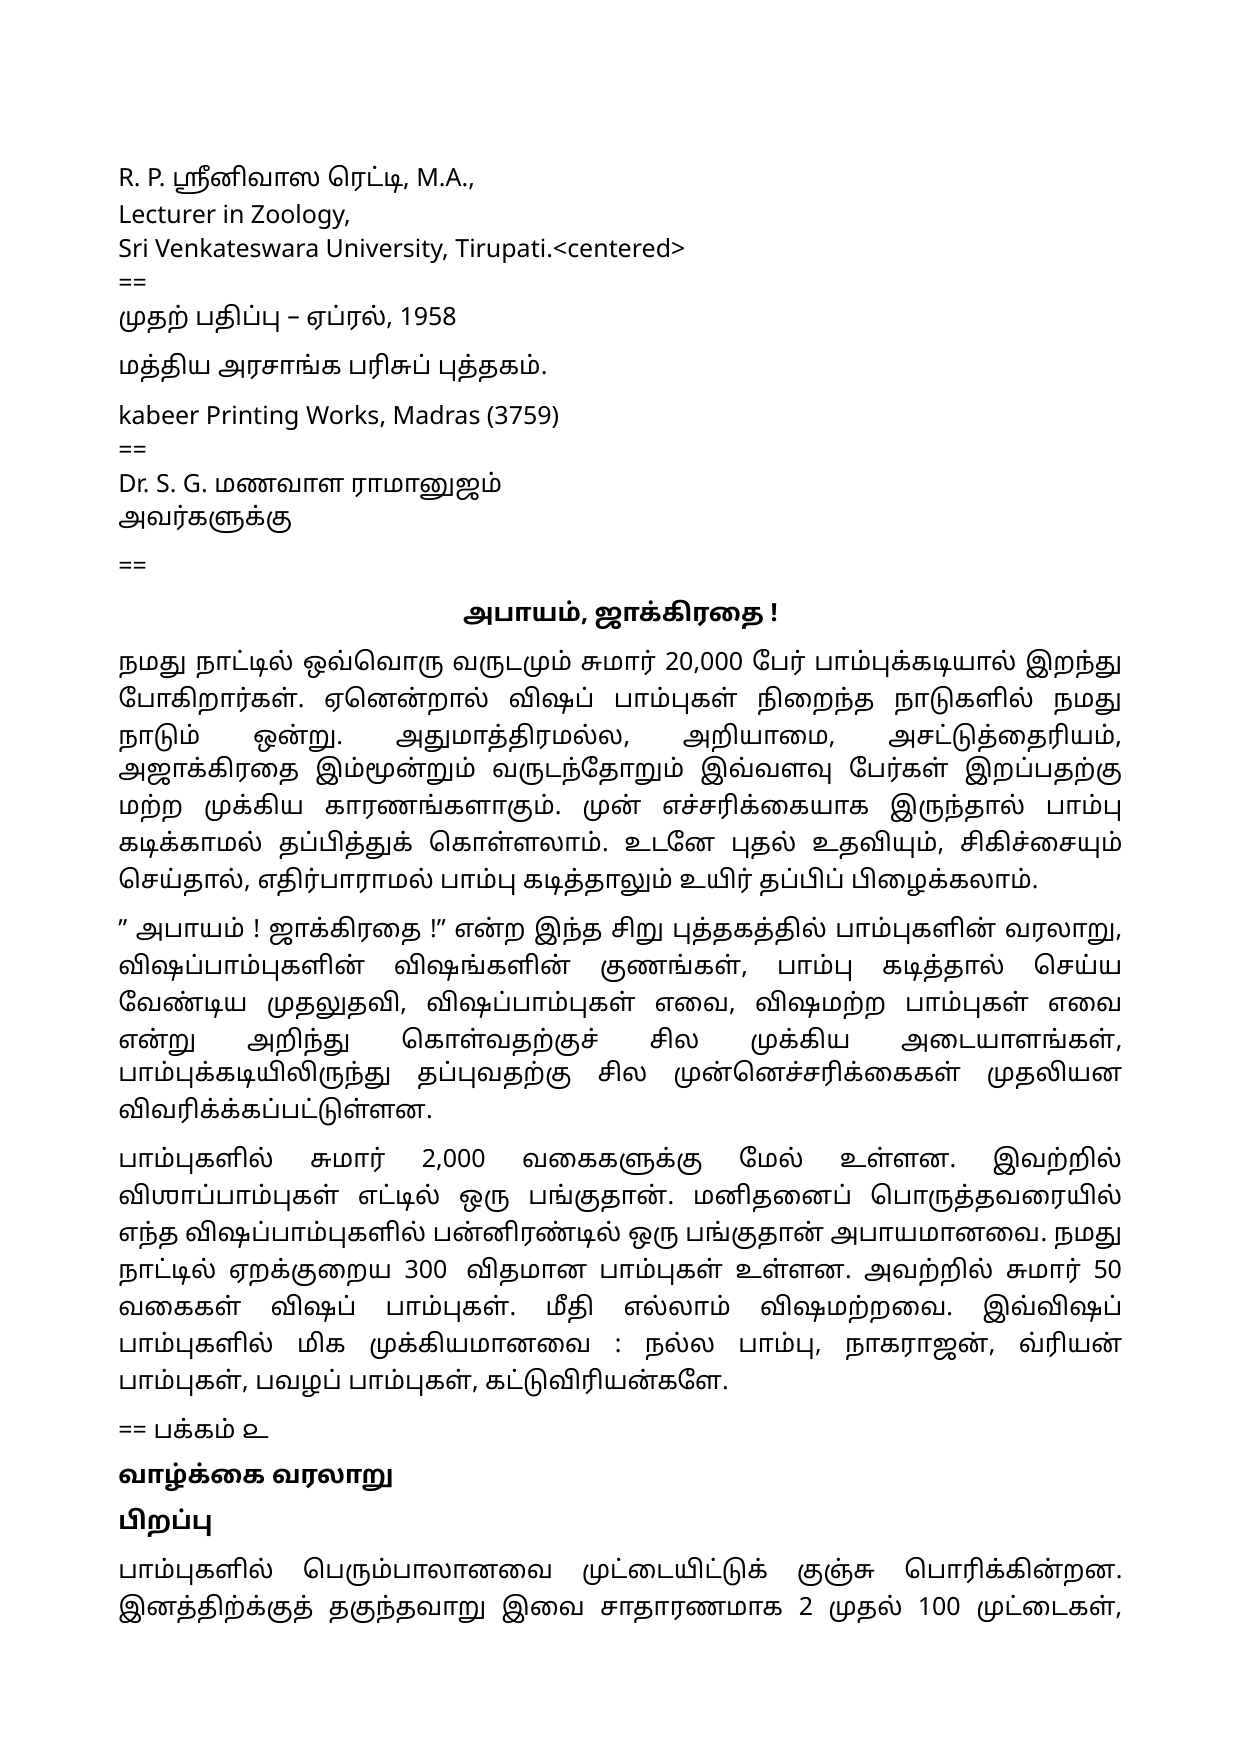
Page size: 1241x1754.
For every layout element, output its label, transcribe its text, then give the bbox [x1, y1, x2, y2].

text அபாயம், ஜாக்கிரதை ! [118, 594, 1122, 631]
text நமது நாட்டில் ஒவ்வொரு வருடமும் சுமார் 20,000 பேர் பாம்புக்கடியால் இறந்து போகிறார்கள். ஏனென்றால் விஷப் பாம்புகள் நிறைந்த நாடுகளில் நமது நாடும் ஒன்று. அதுமாத்திரமல்ல, அறியாமை, அசட்டுத்தைரியம், அஜாக்கிரதை இம்மூன்றும் வருடந்தோறும் இவ்வளவு பேர்கள் இறப்பதற்கு மற்ற முக்கிய காரணங்களாகும். முன் எச்சரிக்கையாக இருந்தால் பாம்பு கடிக்காமல் தப்பித்துக் கொள்ளலாம். உடனே புதல் உதவியும், சிகிச்சையும் செய்தால், எதிர்பாராமல் பாம்பு கடித்தாலும் உயிர் தப்பிப் பிழைக்கலாம். [118, 644, 1122, 898]
text மத்திய அரசாங்க பரிசுப் புத்தகம். [118, 348, 1122, 385]
text பிறப்பு [118, 1507, 1122, 1539]
text ” அபாயம் ! ஜாக்கிரதை !” என்ற இந்த சிறு புத்தகத்தில் பாம்புகளின் வரலாறு, விஷப்பாம்புகளின் விஷங்களின் குணங்கள், பாம்பு கடித்தால் செய்ய வேண்டிய முதலுதவி, விஷப்பாம்புகள் எவை, விஷமற்ற பாம்புகள் எவை என்று அறிந்து கொள்வதற்குச் சில முக்கிய அடையாளங்கள், பாம்புக்கடியிலிருந்து தப்புவதற்கு சில முன்னெச்சரிக்கைகள் முதலியன விவரிக்க்கப்பட்டுள்ளன. [118, 911, 1122, 1128]
text பாம்புகளில் சுமார் 2,000 வகைகளுக்கு மேல் உள்ளன. இவற்றில் விஶாப்பாம்புகள் எட்டில் ஒரு பங்குதான். மனிதனைப் பொருத்தவரையில் எந்த விஷப்பாம்புகளில் பன்னிரண்டில் ஒரு பங்குதான் அபாயமானவை. நமது நாட்டில் ஏறக்குறைய 300 விதமான பாம்புகள் உள்ளன. அவற்றில் சுமார் 50 வகைகள் விஷப் பாம்புகள். மீதி எல்லாம் விஷமற்றவை. இவ்விஷப் பாம்புகளில் மிக முக்கியமானவை : நல்ல பாம்பு, நாகராஜன், வ்ரியன் பாம்புகள், பவழப் பாம்புகள், கட்டுவிரியன்களே. [118, 1141, 1122, 1399]
text kabeer Printing Works, Madras (3759) == Dr. S. G. மணவாள ராமானுஜம் அவர்களுக்கு [118, 397, 1122, 535]
text R. P. ஸ்ரீனிவாஸ ரெட்டி, M.A., Lecturer in Zoology, Sri Venkateswara University, Tirupati.<centered> == முதற் பதிப்பு – ஏப்ரல், 1958 [118, 159, 1122, 336]
text == பக்கம் ௨ [118, 1412, 1122, 1449]
text பாம்புகளில் பெரும்பாலானவை முட்டையிட்டுக் குஞ்சு பொரிக்கின்றன. இனத்திற்க்குத் தகுந்தவாறு இவை சாதாரணமாக 2 முதல் 100 முட்டைகள், [118, 1552, 1122, 1626]
text வாழ்க்கை வரலாறு [118, 1462, 1122, 1494]
text == [118, 548, 1122, 582]
